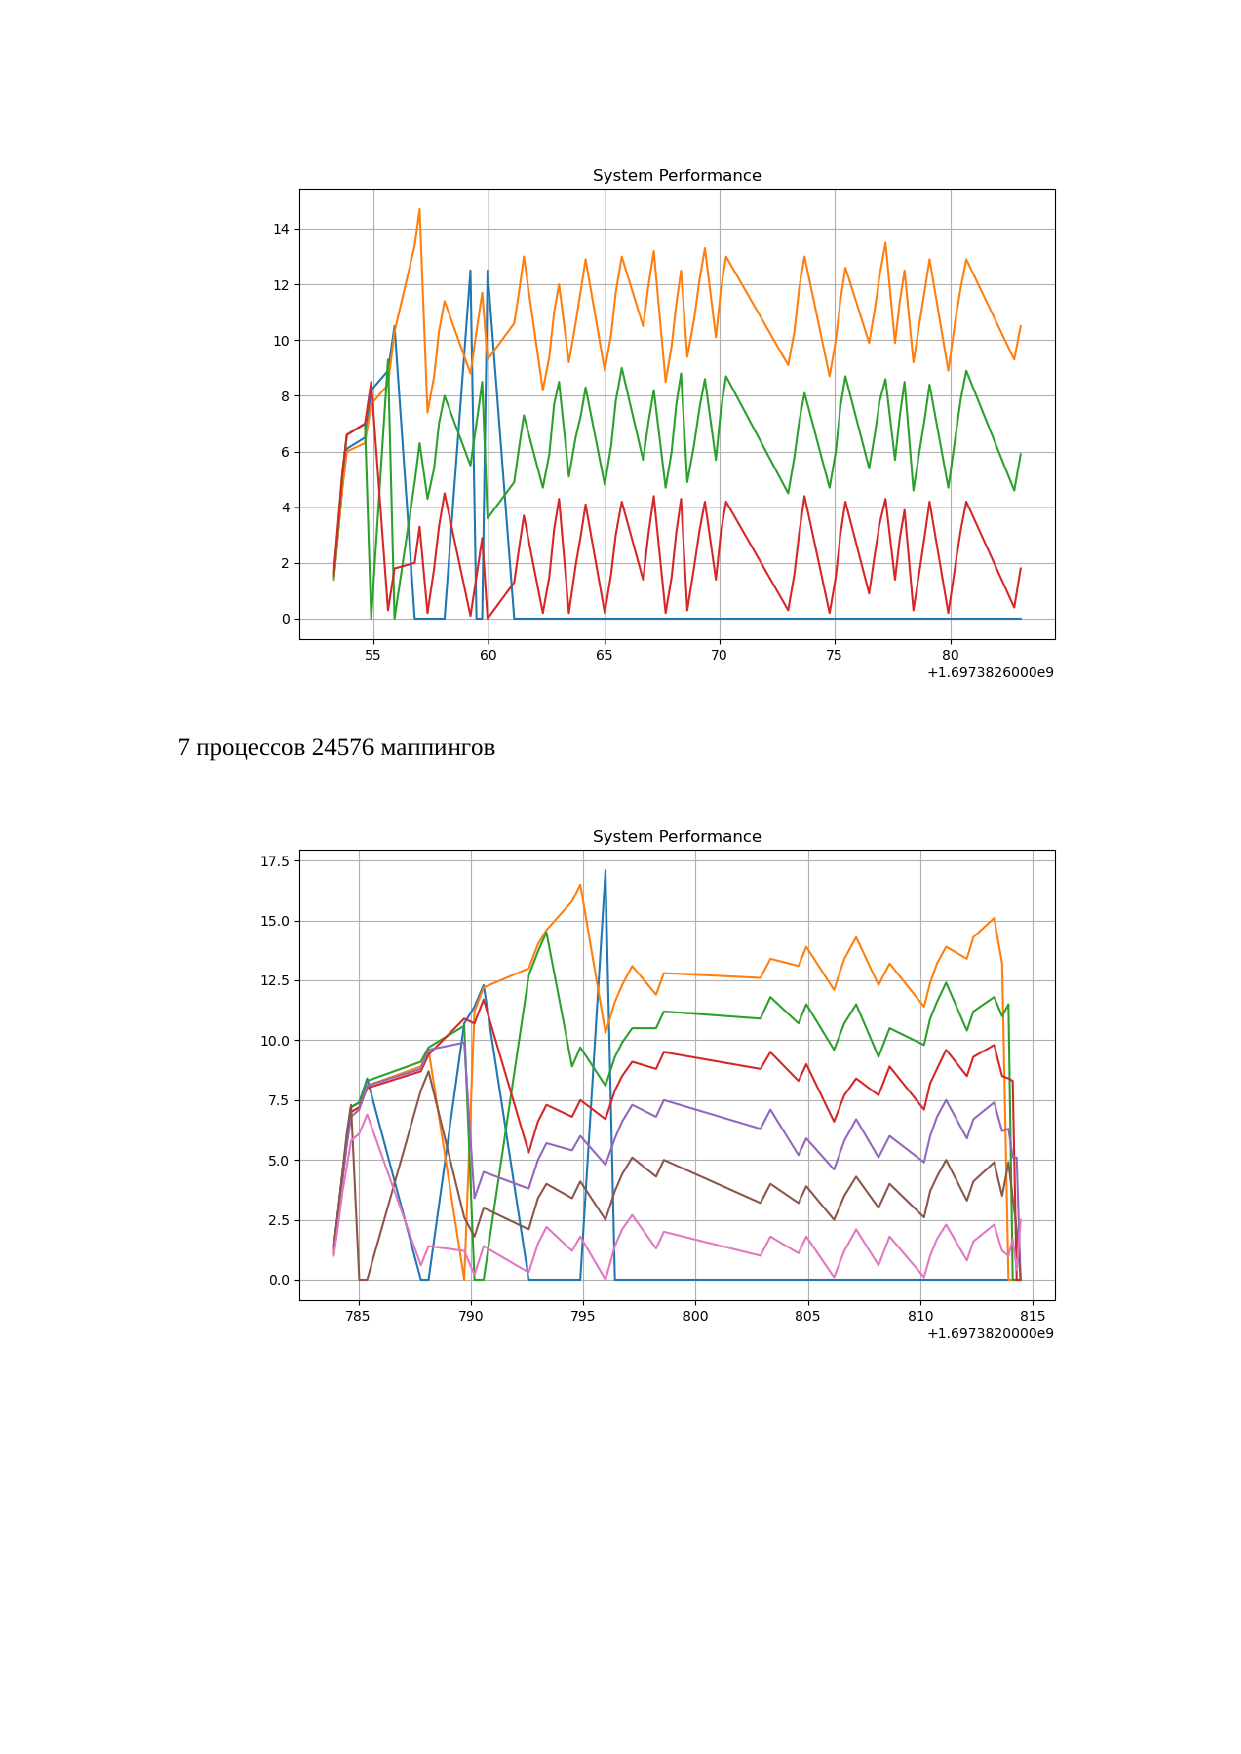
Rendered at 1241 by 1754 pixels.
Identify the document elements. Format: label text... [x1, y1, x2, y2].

picture [177, 779, 1152, 1364]
picture [177, 118, 1152, 703]
text 7 процессов 24576 маппингов [177, 732, 1152, 760]
